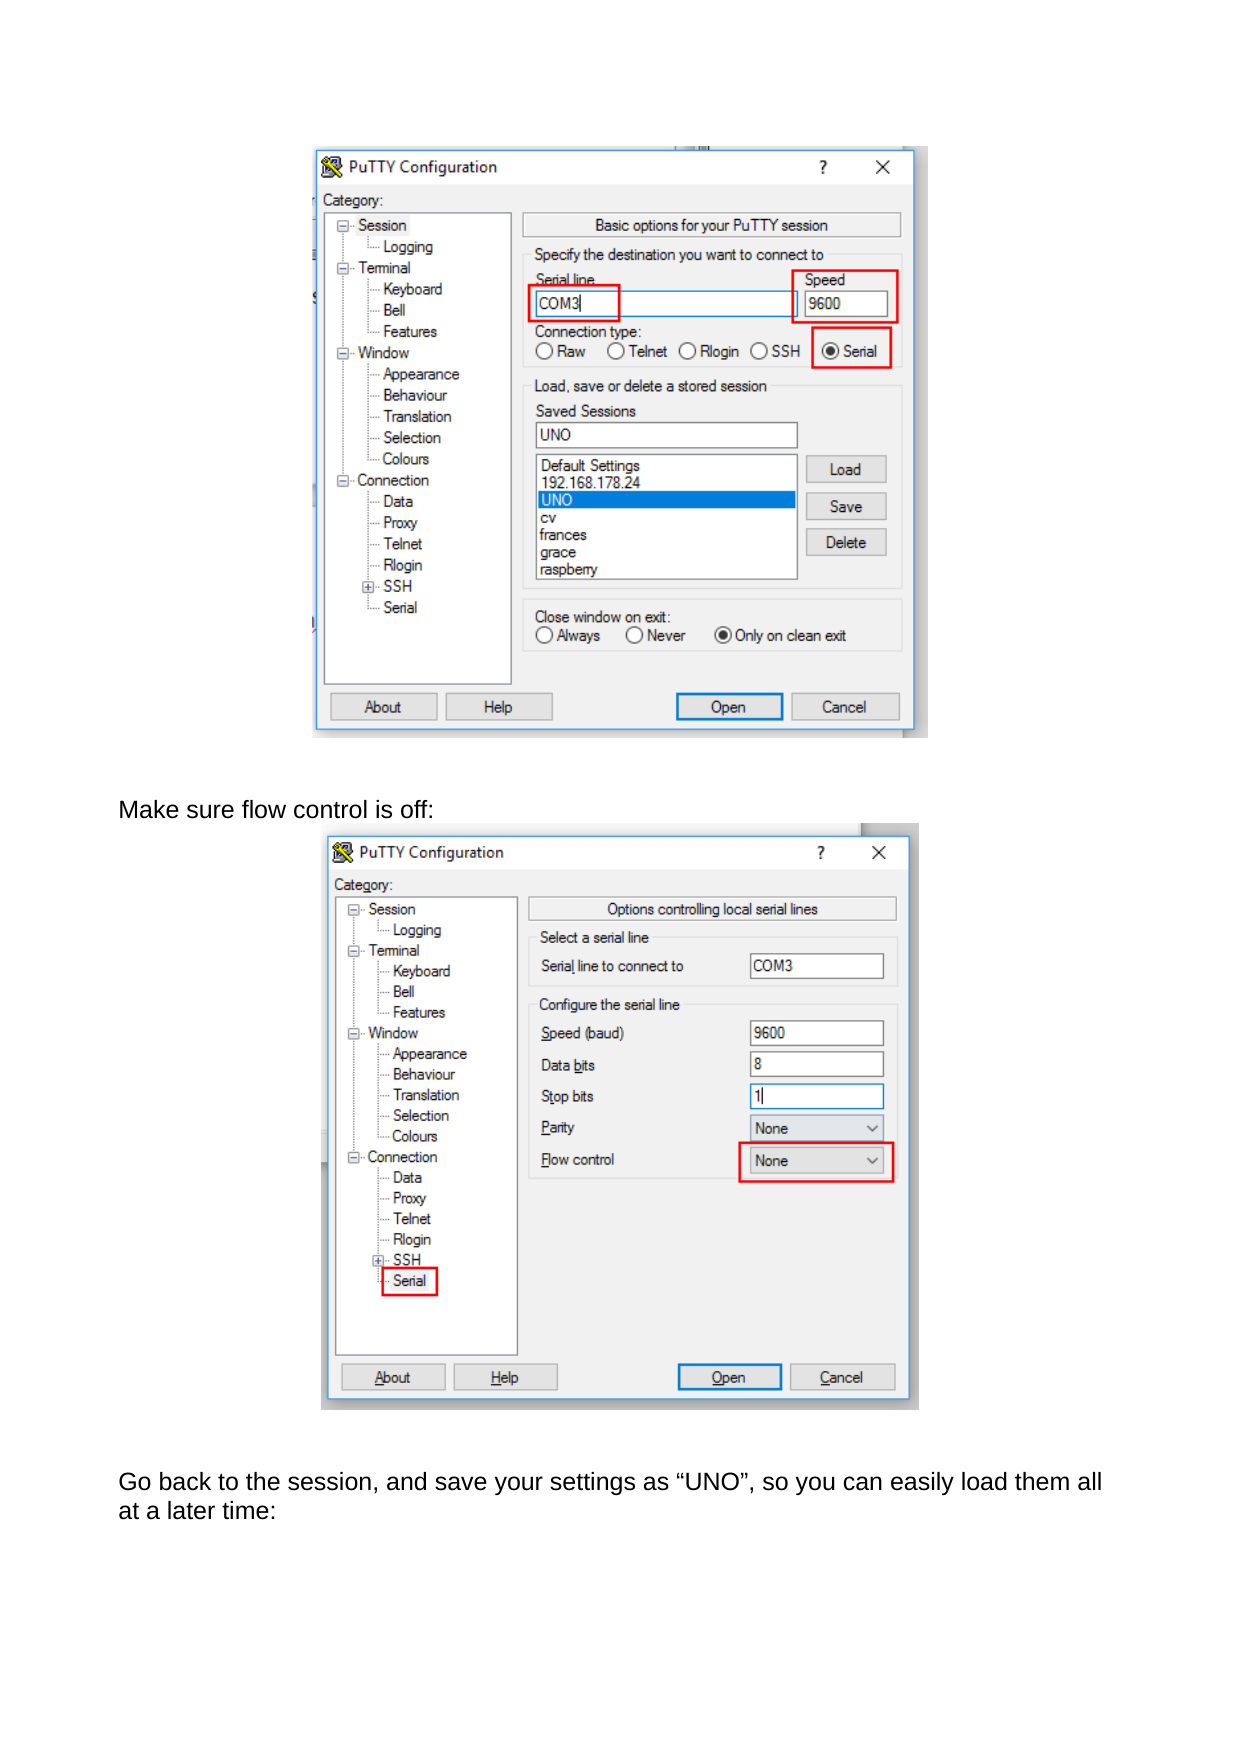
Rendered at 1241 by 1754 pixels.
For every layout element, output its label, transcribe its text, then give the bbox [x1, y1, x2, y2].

picture [321, 823, 919, 1410]
text Make sure flow control is off: [118, 795, 1122, 824]
picture [312, 146, 928, 738]
text Go back to the session, and save your settings as “UNO”, so you can easily load them all at a later time: [118, 1467, 1122, 1525]
